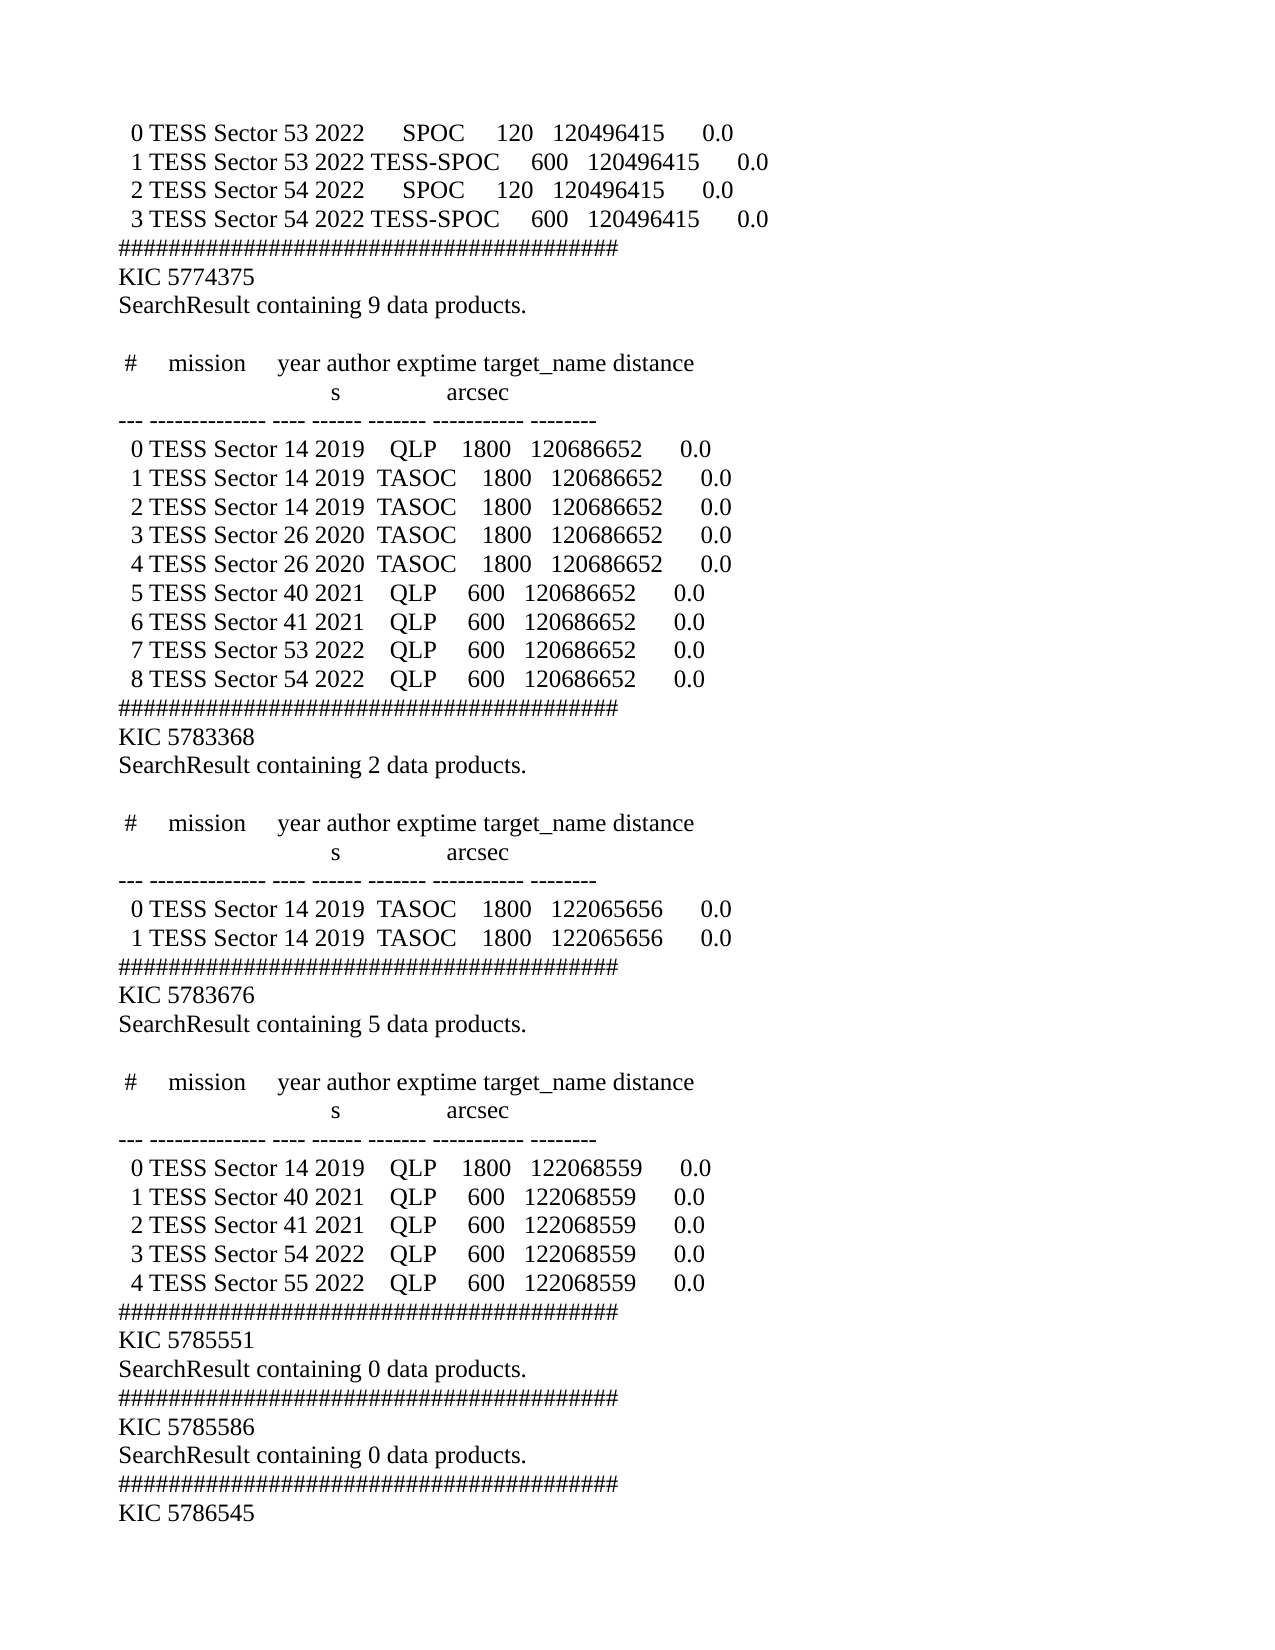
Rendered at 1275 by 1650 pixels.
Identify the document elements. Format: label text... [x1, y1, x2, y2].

text 8 TESS Sector 54 2022 QLP 600 120686652 0.0 [118, 664, 1157, 693]
text # mission year author exptime target_name distance [118, 348, 1157, 377]
text SearchResult containing 2 data products. [118, 751, 1157, 779]
text 4 TESS Sector 26 2020 TASOC 1800 120686652 0.0 [118, 549, 1157, 578]
text ######################################## [118, 1469, 1157, 1498]
text 0 TESS Sector 14 2019 TASOC 1800 122065656 0.0 [118, 894, 1157, 923]
text 0 TESS Sector 53 2022 SPOC 120 120496415 0.0 [118, 118, 1157, 147]
text 2 TESS Sector 41 2021 QLP 600 122068559 0.0 [118, 1211, 1157, 1239]
text KIC 5774375 [118, 262, 1157, 291]
text --- -------------- ---- ------ ------- ----------- -------- [118, 1124, 1157, 1153]
text 2 TESS Sector 14 2019 TASOC 1800 120686652 0.0 [118, 492, 1157, 521]
text SearchResult containing 9 data products. [118, 291, 1157, 319]
text s arcsec [118, 1096, 1157, 1124]
text 5 TESS Sector 40 2021 QLP 600 120686652 0.0 [118, 578, 1157, 607]
text s arcsec [118, 837, 1157, 866]
text ######################################## [118, 233, 1157, 262]
text ######################################## [118, 1297, 1157, 1326]
text 1 TESS Sector 14 2019 TASOC 1800 120686652 0.0 [118, 463, 1157, 492]
text SearchResult containing 5 data products. [118, 1009, 1157, 1038]
text 0 TESS Sector 14 2019 QLP 1800 122068559 0.0 [118, 1153, 1157, 1182]
text KIC 5785586 [118, 1412, 1157, 1441]
text ######################################## [118, 952, 1157, 981]
text 1 TESS Sector 53 2022 TESS-SPOC 600 120496415 0.0 [118, 147, 1157, 176]
text 0 TESS Sector 14 2019 QLP 1800 120686652 0.0 [118, 434, 1157, 463]
text KIC 5786545 [118, 1498, 1157, 1527]
text 4 TESS Sector 55 2022 QLP 600 122068559 0.0 [118, 1268, 1157, 1297]
text KIC 5783368 [118, 722, 1157, 751]
text 1 TESS Sector 14 2019 TASOC 1800 122065656 0.0 [118, 923, 1157, 952]
text --- -------------- ---- ------ ------- ----------- -------- [118, 406, 1157, 434]
text # mission year author exptime target_name distance [118, 808, 1157, 837]
text s arcsec [118, 377, 1157, 406]
text SearchResult containing 0 data products. [118, 1441, 1157, 1469]
text SearchResult containing 0 data products. [118, 1354, 1157, 1383]
text # mission year author exptime target_name distance [118, 1067, 1157, 1096]
text KIC 5783676 [118, 981, 1157, 1009]
text 1 TESS Sector 40 2021 QLP 600 122068559 0.0 [118, 1182, 1157, 1211]
text KIC 5785551 [118, 1326, 1157, 1354]
text 3 TESS Sector 26 2020 TASOC 1800 120686652 0.0 [118, 521, 1157, 549]
text 3 TESS Sector 54 2022 TESS-SPOC 600 120496415 0.0 [118, 204, 1157, 233]
text ######################################## [118, 693, 1157, 722]
text --- -------------- ---- ------ ------- ----------- -------- [118, 866, 1157, 894]
text 7 TESS Sector 53 2022 QLP 600 120686652 0.0 [118, 636, 1157, 664]
text ######################################## [118, 1383, 1157, 1412]
text 6 TESS Sector 41 2021 QLP 600 120686652 0.0 [118, 607, 1157, 636]
text 2 TESS Sector 54 2022 SPOC 120 120496415 0.0 [118, 176, 1157, 204]
text 3 TESS Sector 54 2022 QLP 600 122068559 0.0 [118, 1239, 1157, 1268]
